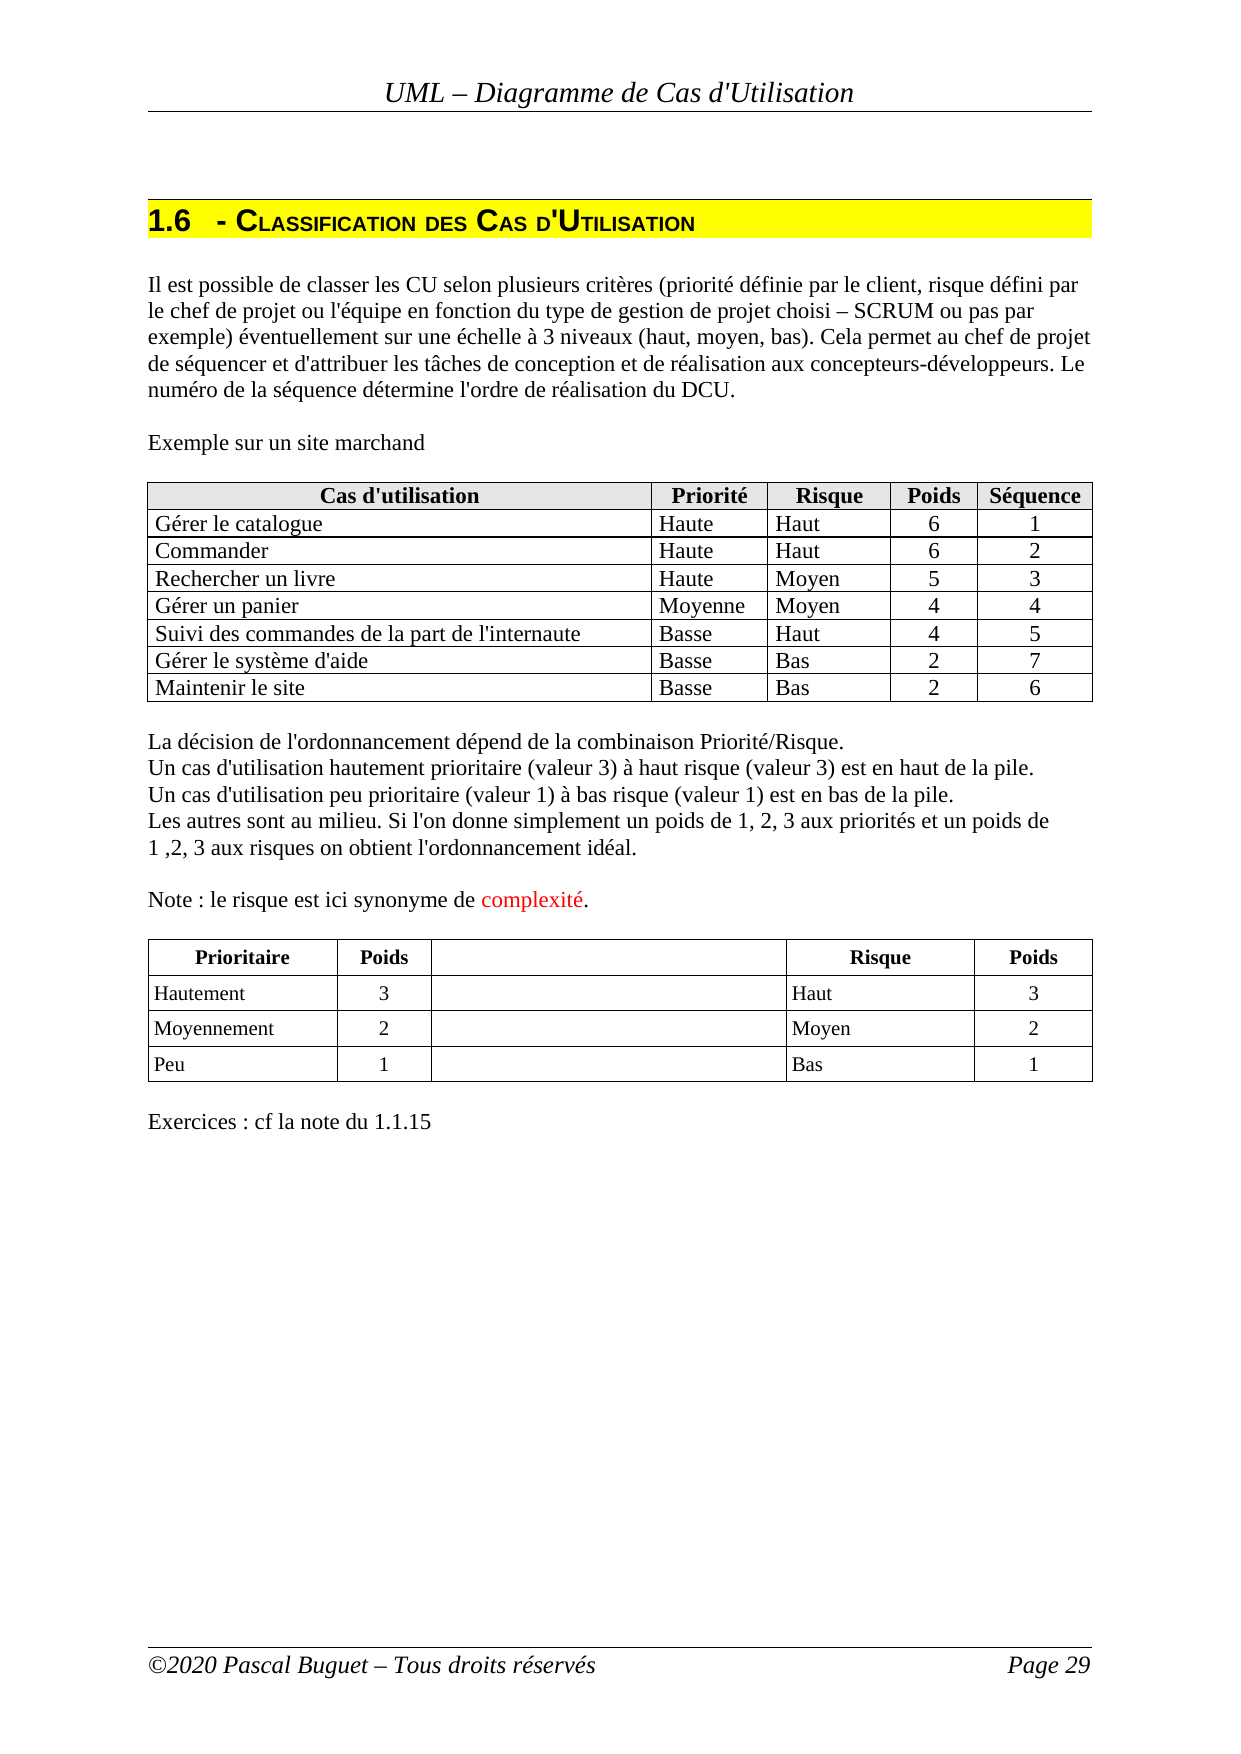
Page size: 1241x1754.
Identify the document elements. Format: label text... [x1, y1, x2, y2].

table_cell Suivi des commandes de la part de l'internaute [148, 620, 651, 646]
subtitle - Classification des Cas d'Utilisation [148, 200, 1092, 238]
table_cell Gérer le système d'aide [148, 647, 651, 673]
table_cell 2 [978, 538, 1092, 564]
table_cell Haut [787, 976, 974, 1010]
table_cell 4 [891, 620, 977, 646]
text Note : le risque est ici synonyme de complexité. [148, 886, 1092, 913]
table_cell 3 [975, 976, 1092, 1010]
table_cell 1 [338, 1047, 431, 1081]
table_header Séquence [978, 483, 1092, 509]
table_cell 6 [978, 674, 1092, 701]
table_cell 7 [978, 647, 1092, 673]
table_cell Basse [652, 674, 767, 701]
table_header Risque [768, 483, 890, 509]
table_cell 2 [338, 1011, 431, 1046]
text Exercices : cf la note du 1.1.15 [148, 1108, 1092, 1134]
table_cell Maintenir le site [148, 674, 651, 701]
table_cell Haute [652, 565, 767, 591]
table_cell Moyennement [149, 1011, 337, 1046]
table_cell Gérer un panier [148, 592, 651, 618]
table_cell 1 [978, 510, 1092, 536]
table_header Poids [975, 940, 1092, 974]
table_cell Peu [149, 1047, 337, 1081]
table_cell Basse [652, 647, 767, 673]
table_cell [432, 1047, 786, 1081]
table_cell 1 [975, 1047, 1092, 1081]
table_cell Haute [652, 510, 767, 536]
table_cell 6 [891, 538, 977, 564]
table_cell Moyen [787, 1011, 974, 1046]
table_header Poids [891, 483, 977, 509]
table_cell [432, 1011, 786, 1046]
table_cell 2 [975, 1011, 1092, 1046]
table_cell Moyenne [652, 592, 767, 618]
table_cell 3 [978, 565, 1092, 591]
table_cell 6 [891, 510, 977, 536]
table_header Priorité [652, 483, 767, 509]
table_cell 4 [978, 592, 1092, 618]
table_cell Rechercher un livre [148, 565, 651, 591]
text La décision de l'ordonnancement dépend de la combinaison Priorité/Risque. [148, 728, 1092, 754]
table_cell Bas [787, 1047, 974, 1081]
table_cell 5 [891, 565, 977, 591]
text Les autres sont au milieu. Si l'on donne simplement un poids de 1, 2, 3 aux priorités et un poids de 1 ,2, 3 aux risques on obtient l'ordonnancement idéal. [148, 807, 1092, 860]
table_header Prioritaire [149, 940, 337, 974]
table_cell [432, 976, 786, 1010]
table_cell Hautement [149, 976, 337, 1010]
table_header [432, 940, 786, 974]
table_cell Gérer le catalogue [148, 510, 651, 536]
table_cell Basse [652, 620, 767, 646]
text Il est possible de classer les CU selon plusieurs critères (priorité définie par le client, risque défini par le chef de projet ou l'équipe en fonction du type de gestion de projet choisi – SCRUM ou pas par exemple) éventuellement sur une échelle à 3 niveaux (haut, moyen, bas). Cela permet au chef de projet de séquencer et d'attribuer les tâches de conception et de réalisation aux concepteurs-développeurs. Le numéro de la séquence détermine l'ordre de réalisation du DCU. [148, 271, 1092, 402]
table_cell Moyen [768, 565, 890, 591]
table_header Poids [338, 940, 431, 974]
text Un cas d'utilisation peu prioritaire (valeur 1) à bas risque (valeur 1) est en bas de la pile. [148, 781, 1092, 807]
text Un cas d'utilisation hautement prioritaire (valeur 3) à haut risque (valeur 3) est en haut de la pile. [148, 754, 1092, 781]
table_cell 4 [891, 592, 977, 618]
table_cell Commander [148, 538, 651, 564]
table_header Risque [787, 940, 974, 974]
table_cell Moyen [768, 592, 890, 618]
table_cell 3 [338, 976, 431, 1010]
table_cell 2 [891, 647, 977, 673]
table_cell Bas [768, 647, 890, 673]
table_header Cas d'utilisation [148, 483, 651, 509]
text Exemple sur un site marchand [148, 429, 1092, 455]
table_cell Haut [768, 538, 890, 564]
table_cell Haut [768, 620, 890, 646]
table_cell Haut [768, 510, 890, 536]
table_cell 2 [891, 674, 977, 701]
table_cell Haute [652, 538, 767, 564]
table_cell 5 [978, 620, 1092, 646]
table_cell Bas [768, 674, 890, 701]
